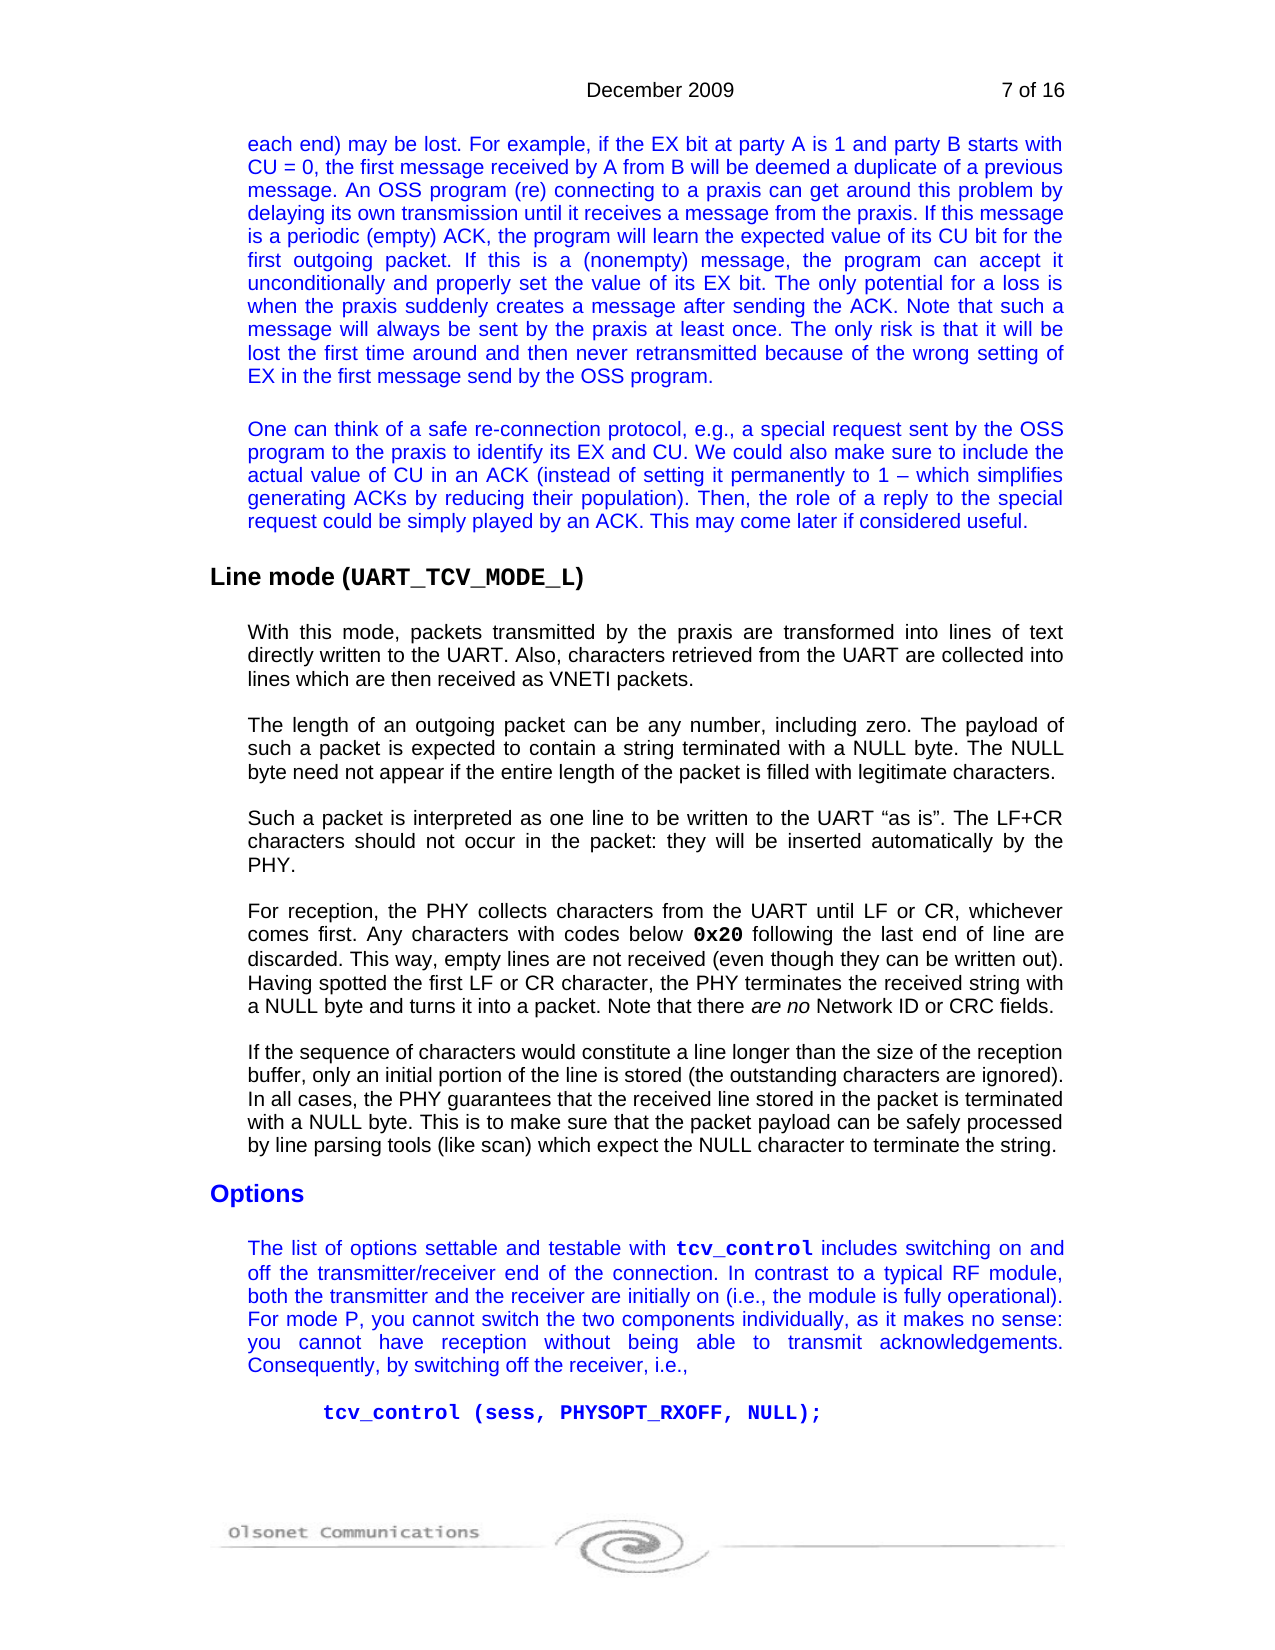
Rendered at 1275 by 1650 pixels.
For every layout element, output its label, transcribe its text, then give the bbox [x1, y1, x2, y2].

text If the sequence of characters would constitute a line longer than the size of the reception buffer, only an initial portion of the line is stored (the outstanding characters are ignored). In all cases, the PHY guarantees that the received line stored in the packet is terminated with a NULL byte. This is to make sure that the packet payload can be safely processed by line parsing tools (like scan) which expect the NULL character to terminate the string. [247, 1041, 1065, 1157]
text The length of an outgoing packet can be any number, including zero. The payload of such a packet is expected to contain a string terminated with a NULL byte. The NULL byte need not appear if the entire length of the packet is filled with legitimate characters. [247, 714, 1065, 783]
picture [210, 1504, 1065, 1596]
subtitle Line mode (UART_TCV_MODE_L) [210, 563, 1065, 593]
text For reception, the PHY collects characters from the UART until LF or CR, whichever comes first. Any characters with codes below 0x20 following the last end of line are discarded. This way, empty lines are not received (even though they can be written out). Having spotted the first LF or CR character, the PHY terminates the received string with a NULL byte and turns it into a packet. Note that there are no Network ID or CRC fields. [247, 899, 1065, 1018]
text One can think of a safe re-connection protocol, e.g., a special request sent by the OSS program to the praxis to identify its EX and CU. We could also make sure to include the actual value of CU in an ACK (instead of setting it permanently to 1 – which simplifies generating ACKs by reducing their population). Then, the role of a reply to the special request could be simply played by an ACK. This may come later if considered useful. [247, 417, 1065, 533]
text each end) may be lost. For example, if the EX bit at party A is 1 and party B starts with CU = 0, the first message received by A from B will be deemed a duplicate of a previous message. An OSS program (re) connecting to a praxis can get around this problem by delaying its own transmission until it receives a message from the praxis. If this message is a periodic (empty) ACK, the program will learn the expected value of its CU bit for the first outgoing packet. If this is a (nonempty) message, the program can accept it unconditionally and properly set the value of its EX bit. The only potential for a loss is when the praxis suddenly creates a message after sending the ACK. Note that such a message will always be sent by the praxis at least once. The only risk is that it will be lost the first time around and then never retransmitted because of the wrong setting of EX in the first message send by the OSS program. [247, 132, 1065, 388]
text Such a packet is interpreted as one line to be written to the UART “as is”. The LF+CR characters should not occur in the packet: they will be inserted automatically by the PHY. [247, 807, 1065, 876]
subtitle Options [210, 1180, 1065, 1208]
text tcv_control (sess, PHYSOPT_RXOFF, NULL); [247, 1401, 1065, 1426]
text With this mode, packets transmitted by the praxis are transformed into lines of text directly written to the UART. Also, characters retrieved from the UART are collected into lines which are then received as VNETI packets. [247, 621, 1065, 691]
text The list of options settable and testable with tcv_control includes switching on and off the transmitter/receiver end of the connection. In contrast to a typical RF module, both the transmitter and the receiver are initially on (i.e., the module is fully operational). For mode P, you cannot switch the two components individually, as it makes no sense: you cannot have reception without being able to transmit acknowledgements. Consequently, by switching off the receiver, i.e., [247, 1236, 1065, 1377]
